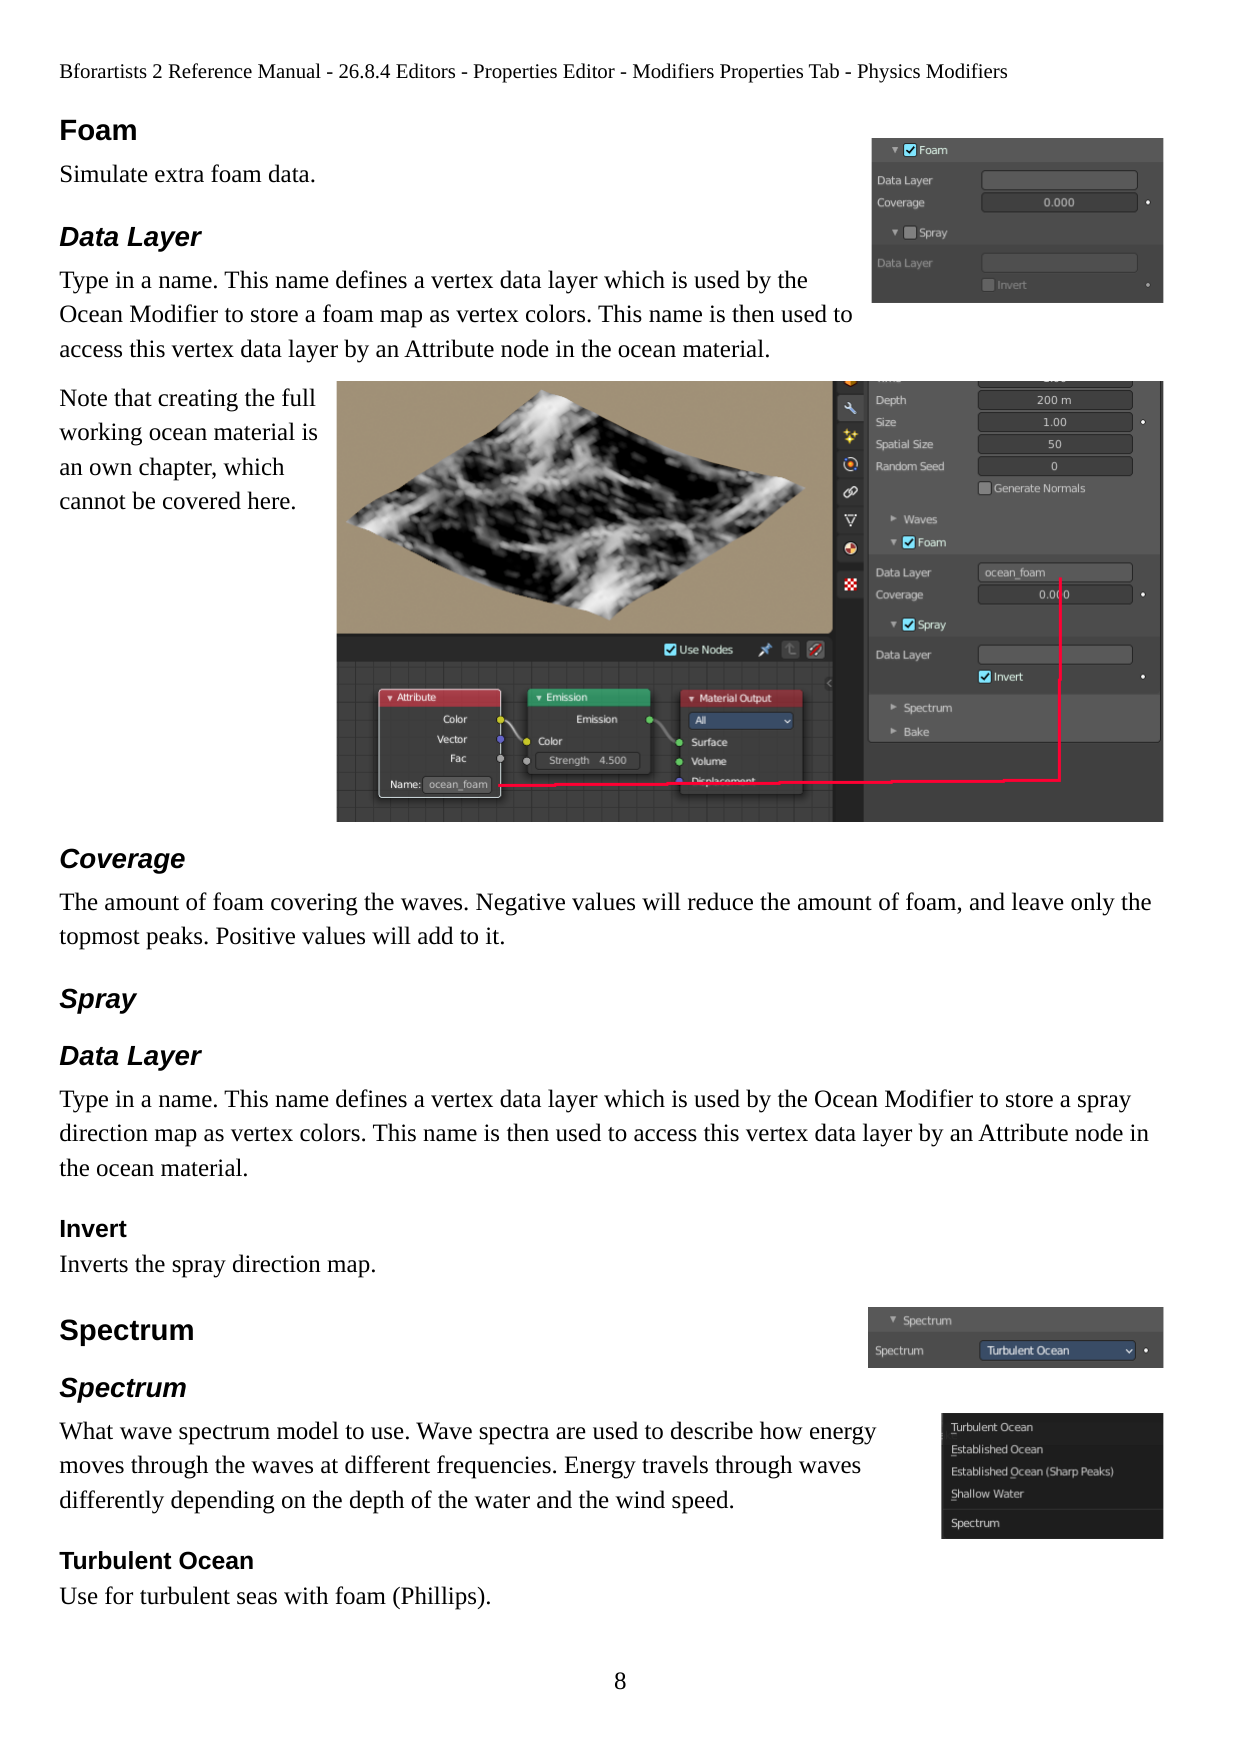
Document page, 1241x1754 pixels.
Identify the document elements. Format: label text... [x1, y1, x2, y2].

text Use for turbulent seas with foam (Phillips). [59, 1581, 1181, 1610]
picture [871, 138, 1164, 303]
subtitle Coverage [59, 842, 1181, 874]
subtitle Turbulent Ocean [59, 1546, 1181, 1575]
text Note that creating the full working ocean material is an own chapter, which cannot be covered here. [59, 383, 336, 515]
subtitle Invert [59, 1214, 1181, 1243]
subtitle Spectrum [59, 1313, 868, 1347]
text What wave spectrum model to use. Wave spectra are used to describe how energy moves through the waves at different frequencies. Energy travels through waves differently depending on the depth of the water and the wind speed. [59, 1416, 941, 1514]
picture [868, 1307, 1164, 1368]
subtitle Data Layer [59, 220, 871, 252]
text Type in a name. This name defines a vertex data layer which is used by the Ocean Modifier to store a foam map as vertex colors. This name is then used to access this vertex data layer by an Attribute node in the ocean material. [59, 265, 1181, 362]
text The amount of foam covering the waves. Negative values will reduce the amount of foam, and leave only the topmost peaks. Positive values will add to it. [59, 887, 1181, 950]
text Simulate extra foam data. [59, 159, 871, 188]
text [1164, 383, 1181, 515]
subtitle [1164, 1313, 1181, 1347]
picture [941, 1413, 1164, 1539]
text Type in a name. This name defines a vertex data layer which is used by the Ocean Modifier to store a spray direction map as vertex colors. This name is then used to access this vertex data layer by an Attribute node in the ocean material. [59, 1084, 1181, 1182]
picture [336, 381, 1164, 822]
subtitle [1164, 220, 1181, 252]
subtitle Spectrum [59, 1372, 1181, 1403]
subtitle Spray [59, 983, 1181, 1014]
subtitle Foam [59, 113, 1181, 146]
text Inverts the spray direction map. [59, 1249, 1181, 1278]
subtitle Data Layer [59, 1039, 1181, 1071]
